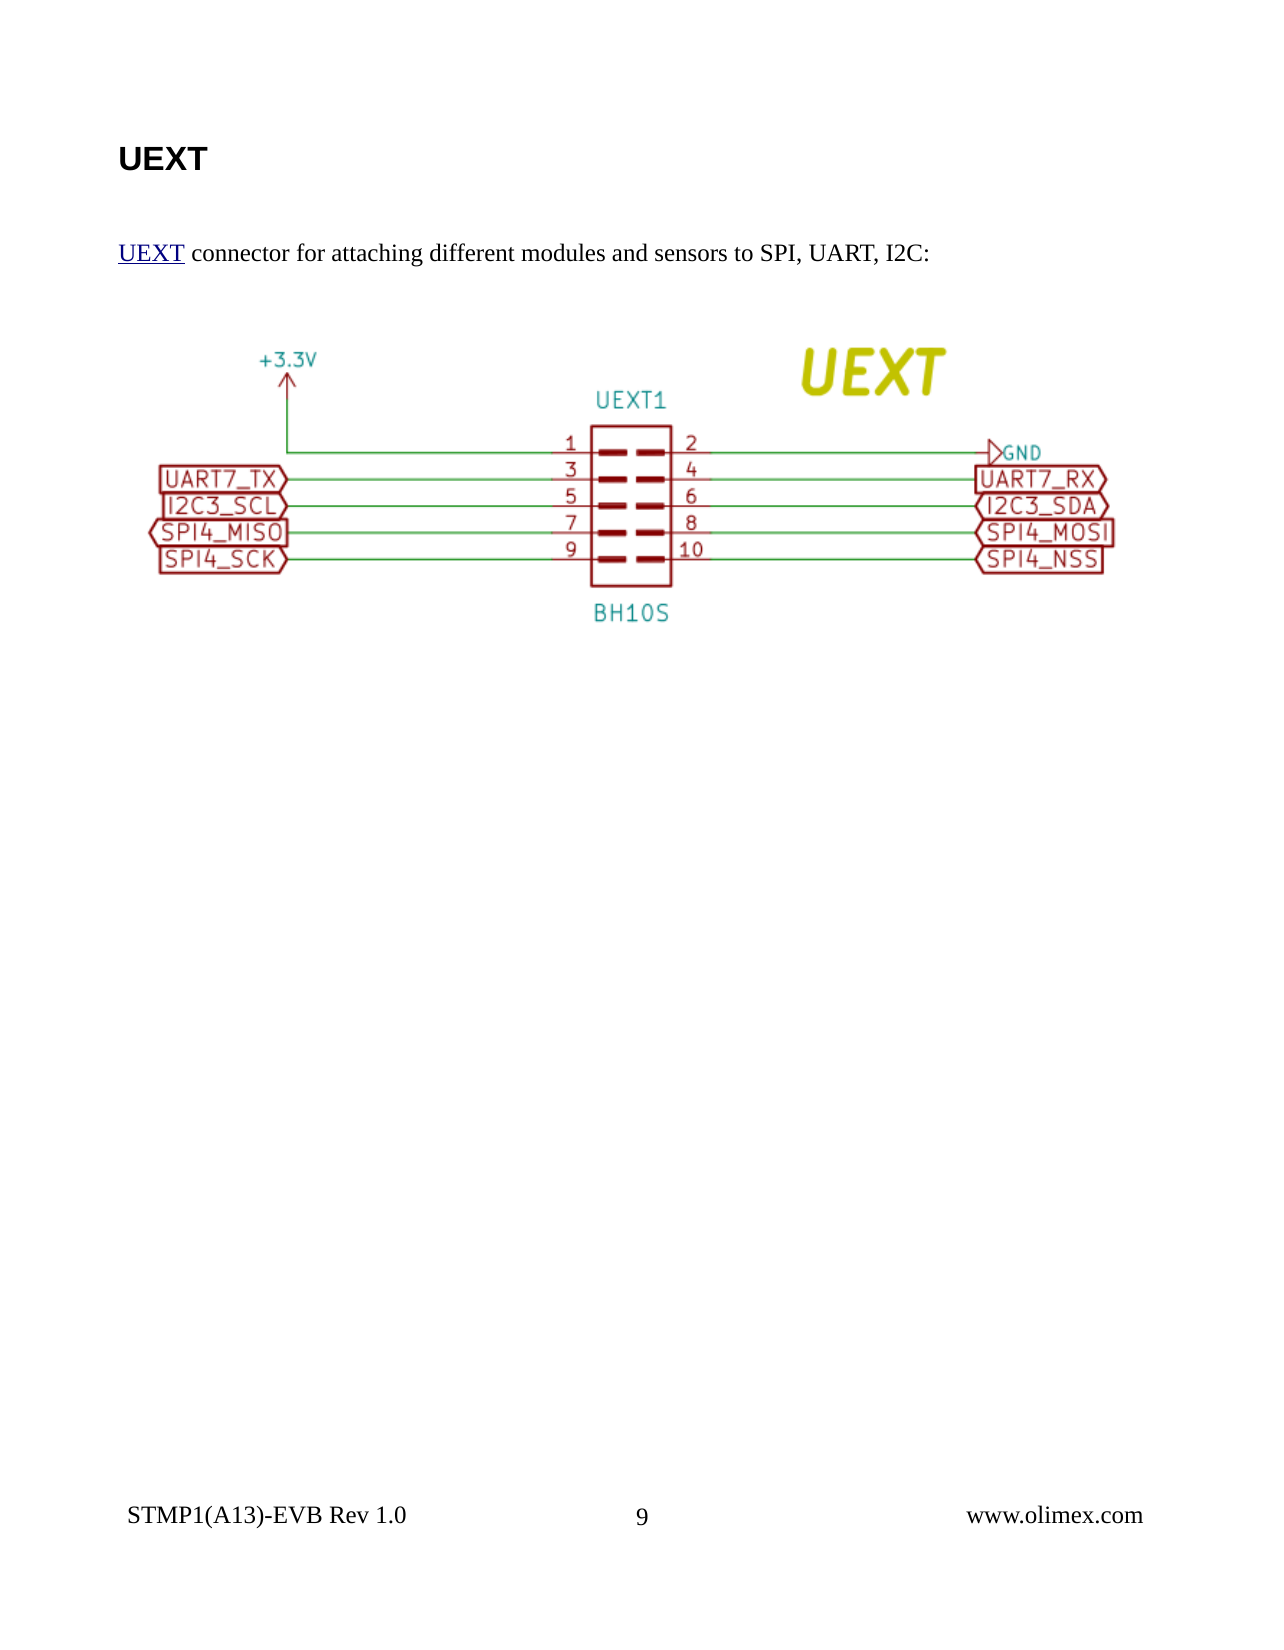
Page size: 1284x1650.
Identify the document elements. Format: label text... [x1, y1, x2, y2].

subtitle UEXT [118, 139, 1166, 178]
text UEXT connector for attaching different modules and sensors to SPI, UART, I2C: [118, 238, 1166, 266]
picture [118, 332, 1166, 630]
